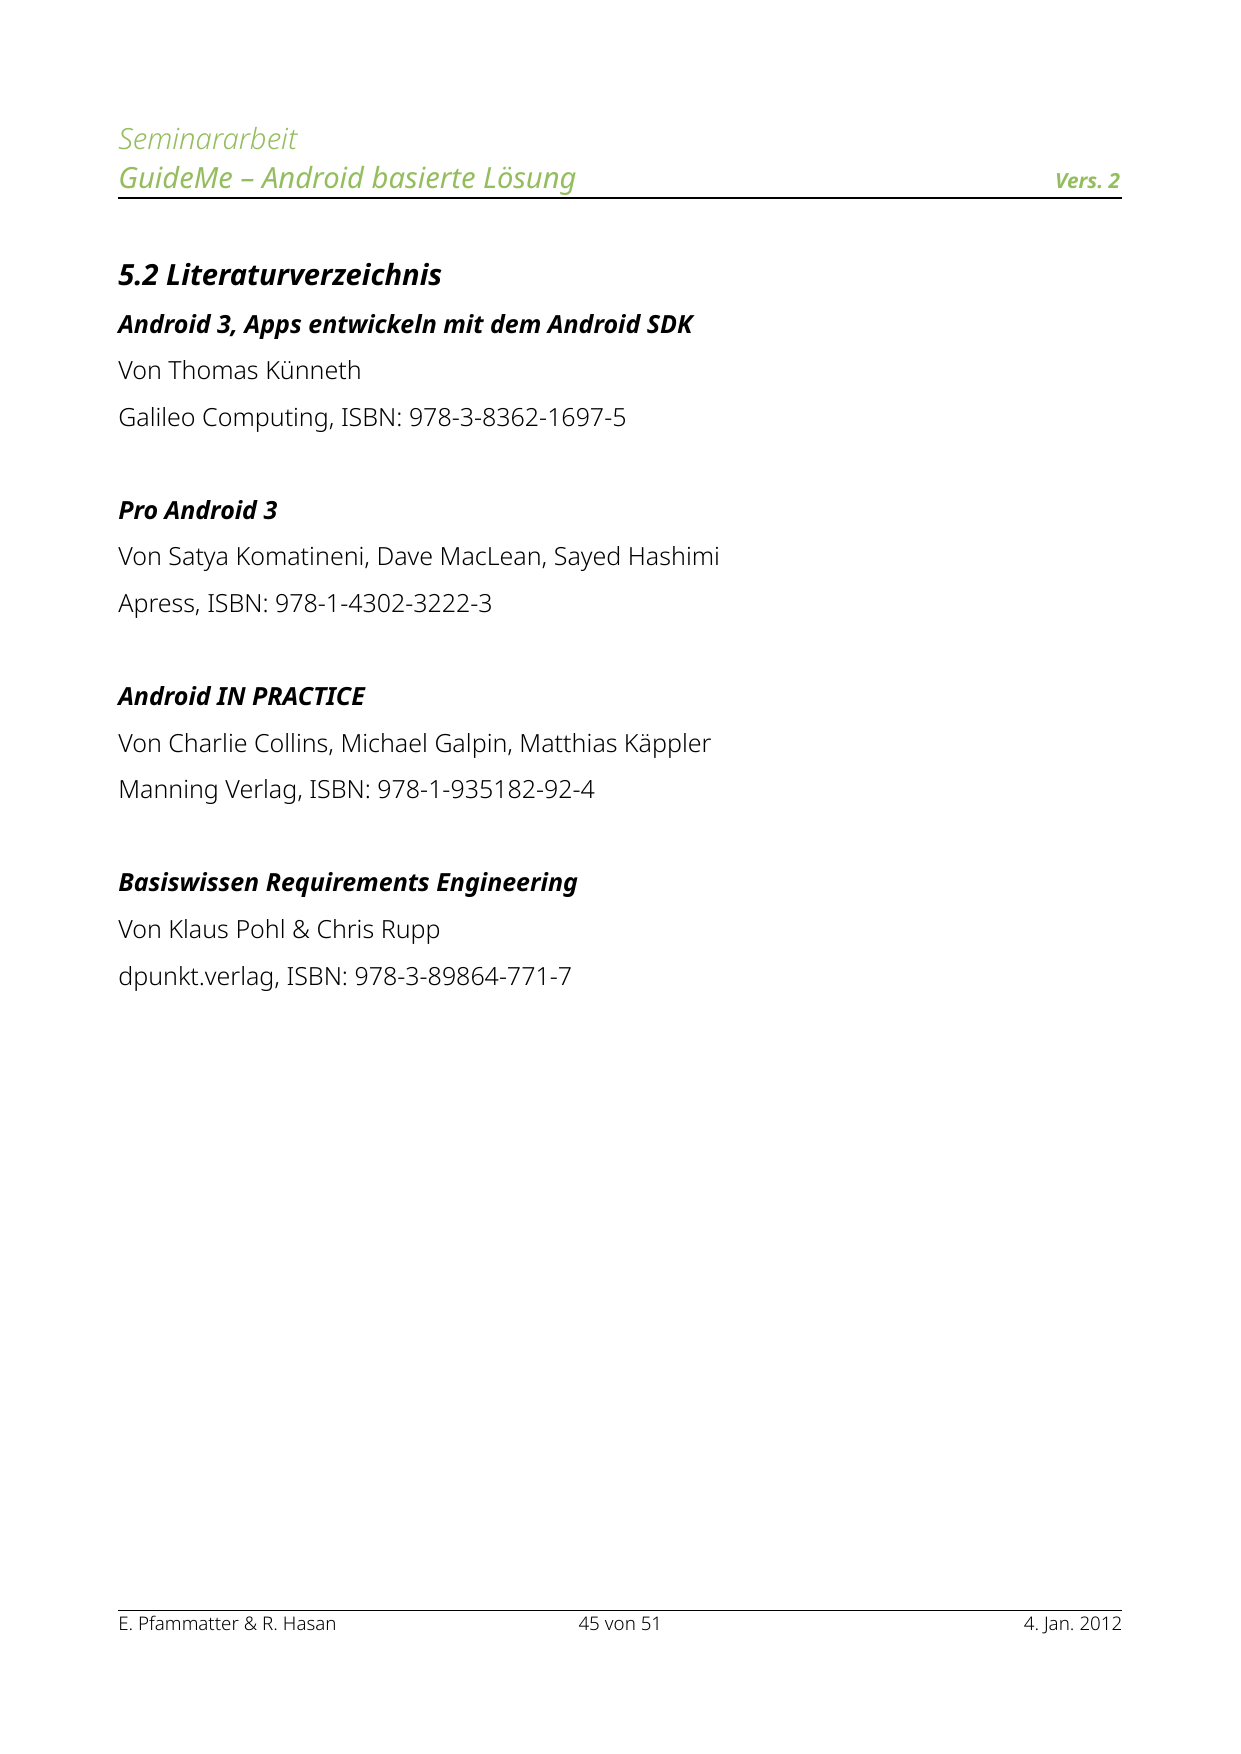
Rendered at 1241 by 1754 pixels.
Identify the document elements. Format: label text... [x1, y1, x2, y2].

text Apress, ISBN: 978-1-4302-3222-3 [118, 586, 1122, 620]
text Basiswissen Requirements Engineering [118, 865, 1122, 899]
subtitle 5.2 Literaturverzeichnis [118, 254, 1122, 294]
text Galileo Computing, ISBN: 978-3-8362-1697-5 [118, 399, 1122, 433]
text Von Thomas Künneth [118, 353, 1122, 387]
text Pro Android 3 [118, 492, 1122, 527]
text Manning Verlag, ISBN: 978-1-935182-92-4 [118, 772, 1122, 806]
text Von Satya Komatineni, Dave MacLean, Sayed Hashimi [118, 539, 1122, 573]
text Von Charlie Collins, Michael Galpin, Matthias Käppler [118, 725, 1122, 759]
text Android 3, Apps entwickeln mit dem Android SDK [118, 306, 1122, 340]
text Von Klaus Pohl & Chris Rupp [118, 912, 1122, 946]
text dpunkt.verlag, ISBN: 978-3-89864-771-7 [118, 958, 1122, 992]
text Android IN PRACTICE [118, 679, 1122, 713]
